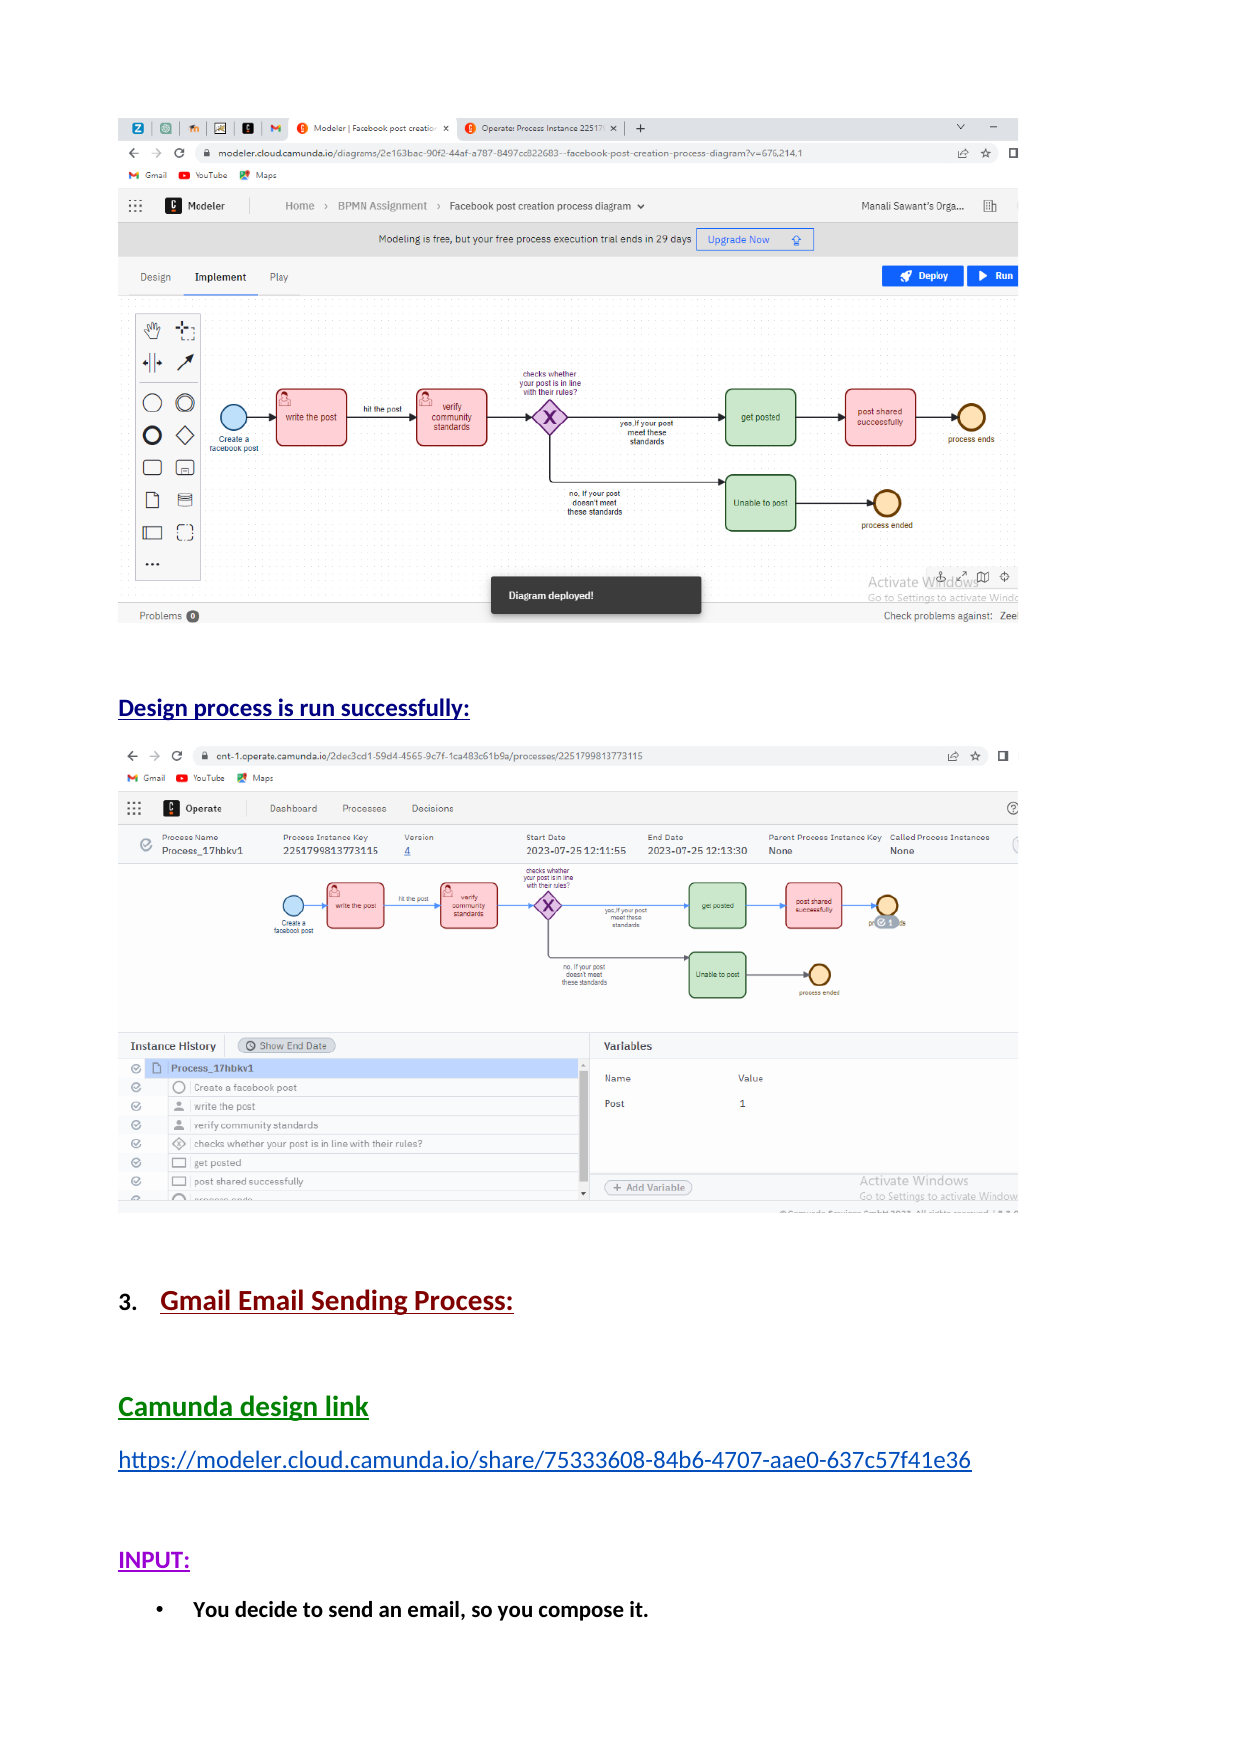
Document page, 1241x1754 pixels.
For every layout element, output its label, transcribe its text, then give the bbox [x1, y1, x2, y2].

text https://modeler.cloud.camunda.io/share/75333608-84b6-4707-aae0-637c57f41e36 [118, 1444, 1122, 1474]
text Design process is run successfully: [118, 692, 1122, 723]
list You decide to send an email, so you compose it. [156, 1596, 1122, 1624]
text 3. Gmail Email Sending Process: [118, 1282, 1122, 1318]
text INPUT: [118, 1544, 1122, 1575]
text Camunda design link [118, 1388, 1122, 1423]
